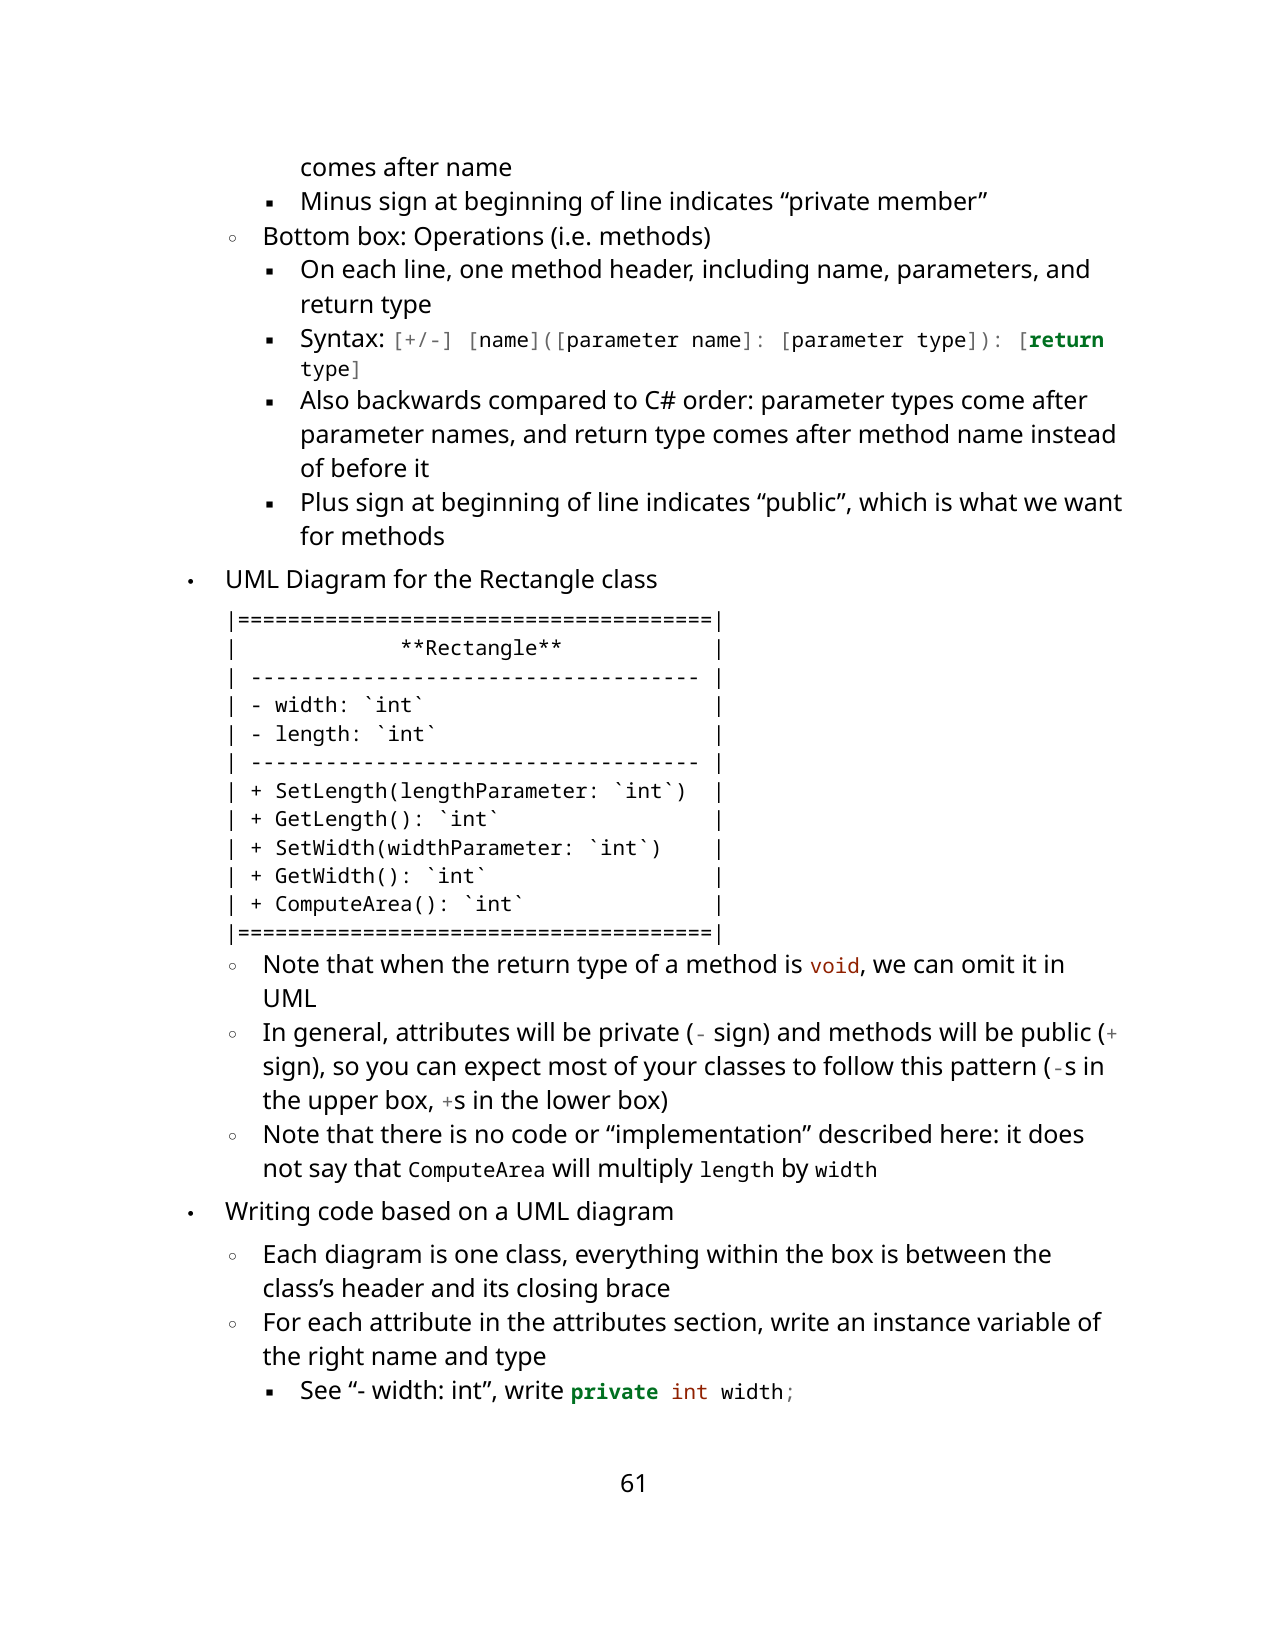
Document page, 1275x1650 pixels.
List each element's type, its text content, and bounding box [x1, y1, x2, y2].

list Minus sign at beginning of line indicates “private member” [262, 184, 1125, 218]
list | ------------------------------------ | [187, 747, 1125, 776]
list See “- width: int”, write private int width; [262, 1373, 1125, 1407]
list Bottom box: Operations (i.e. methods) [225, 218, 1125, 252]
list Also backwards compared to C# order: parameter types come after parameter names, and return type comes after method name instead of before it [262, 383, 1125, 485]
list UML Diagram for the Rectangle class [187, 562, 1125, 596]
list Writing code based on a UML diagram [187, 1194, 1125, 1228]
list Note that when the return type of a method is void, we can omit it in UML [225, 946, 1125, 1014]
list | + GetLength(): `int` | [187, 804, 1125, 833]
list Note that there is no code or “implementation” described here: it does not say that ComputeArea will multiply length by width [225, 1117, 1125, 1185]
list |======================================| [187, 918, 1125, 946]
list On each line, one method header, including name, parameters, and return type [262, 252, 1125, 320]
list | + GetWidth(): `int` | [187, 861, 1125, 889]
list | ------------------------------------ | [187, 662, 1125, 690]
list Each diagram is one class, everything within the box is between the class’s header and its closing brace [225, 1237, 1125, 1305]
list |======================================| [187, 605, 1125, 633]
list | + SetLength(lengthParameter: `int`) | [187, 776, 1125, 804]
list In general, attributes will be private (- sign) and methods will be public (+ sign), so you can expect most of your classes to follow this pattern (-s in the upper box, +s in the lower box) [225, 1014, 1125, 1117]
list | - length: `int` | [187, 719, 1125, 747]
list Plus sign at beginning of line indicates “public”, which is what we want for methods [262, 485, 1125, 553]
list | + ComputeArea(): `int` | [187, 889, 1125, 918]
list comes after name [262, 150, 1125, 184]
list | - width: `int` | [187, 690, 1125, 719]
list | + SetWidth(widthParameter: `int`) | [187, 833, 1125, 861]
list | **Rectangle** | [187, 633, 1125, 662]
list For each attribute in the attributes section, write an instance variable of the right name and type [225, 1305, 1125, 1373]
list Syntax: [+/-] [name]([parameter name]: [parameter type]): [return type] [262, 320, 1125, 383]
